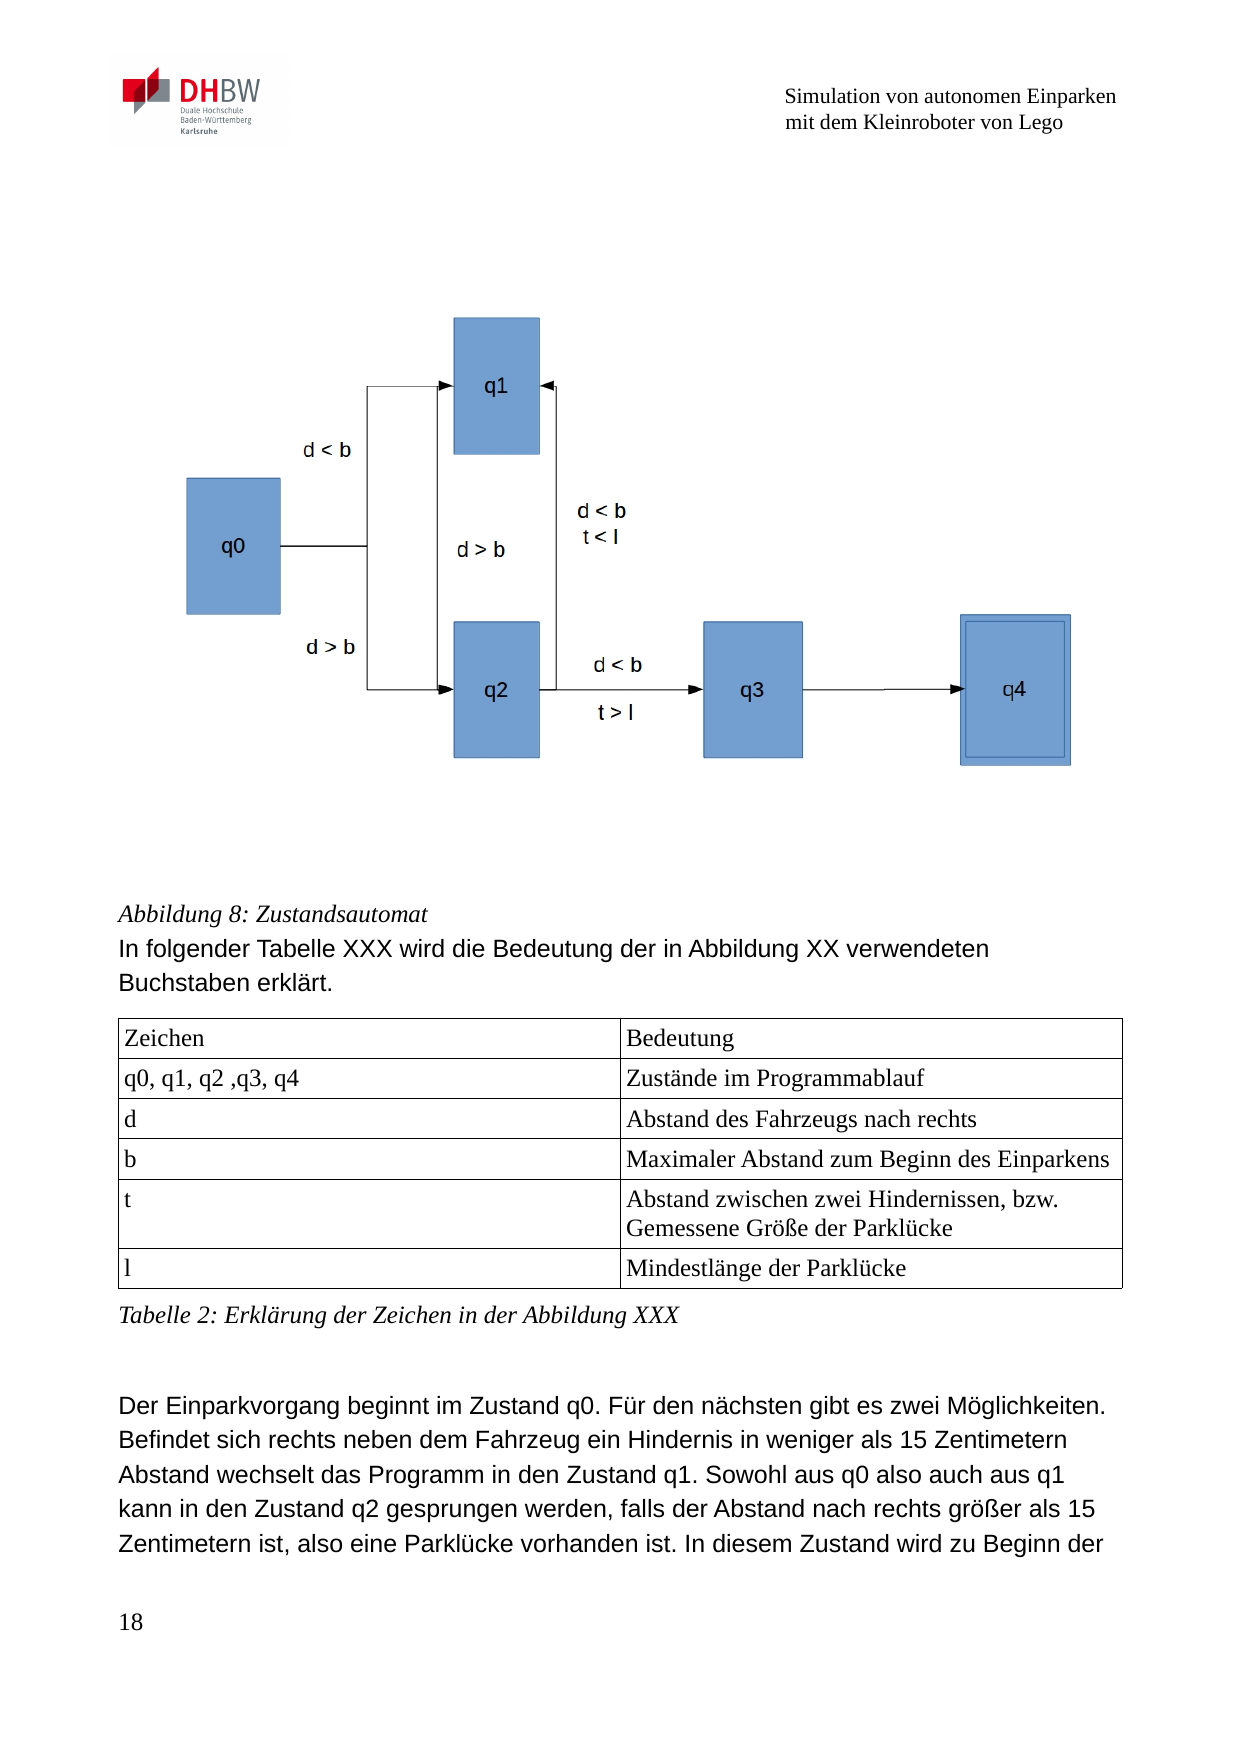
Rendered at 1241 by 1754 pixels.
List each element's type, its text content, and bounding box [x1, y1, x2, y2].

table_header Zeichen [119, 1019, 620, 1058]
text Tabelle 2: Erklärung der Zeichen in der Abbildung XXX [118, 1301, 1122, 1329]
text [118, 177, 1122, 189]
table_cell t [119, 1180, 620, 1248]
table_cell l [119, 1249, 620, 1288]
text Der Einparkvorgang beginnt im Zustand q0. Für den nächsten gibt es zwei Möglichkeiten. Befindet sich rechts neben dem Fahrzeug ein Hindernis in weniger als 15 Zentimetern Abstand wechselt das Programm in den Zustand q1. Sowohl aus q0 also auch aus q1 kann in den Zustand q2 gesprungen werden, falls der Abstand nach rechts größer als 15 Zentimetern ist, also eine Parklücke vorhanden ist. In diesem Zustand wird zu Beginn der [118, 1391, 1122, 1558]
picture [118, 189, 1123, 900]
table_cell Maximaler Abstand zum Beginn des Einparkens [621, 1139, 1122, 1179]
table_cell b [119, 1139, 620, 1179]
table_cell Abstand zwischen zwei Hindernissen, bzw. Gemessene Größe der Parklücke [621, 1180, 1122, 1248]
table_cell Abstand des Fahrzeugs nach rechts [621, 1099, 1122, 1138]
table_cell d [119, 1099, 620, 1138]
table_cell Mindestlänge der Parklücke [621, 1249, 1122, 1288]
table_header Bedeutung [621, 1019, 1122, 1058]
table_cell Zustände im Programmablauf [621, 1059, 1122, 1098]
table_cell q0, q1, q2 ,q3, q4 [119, 1059, 620, 1098]
text In folgender Tabelle XXX wird die Bedeutung der in Abbildung XX verwendeten Buchstaben erklärt. [118, 928, 1122, 997]
picture [108, 54, 291, 148]
text Abbildung 8: Zustandsautomat [118, 900, 1122, 928]
